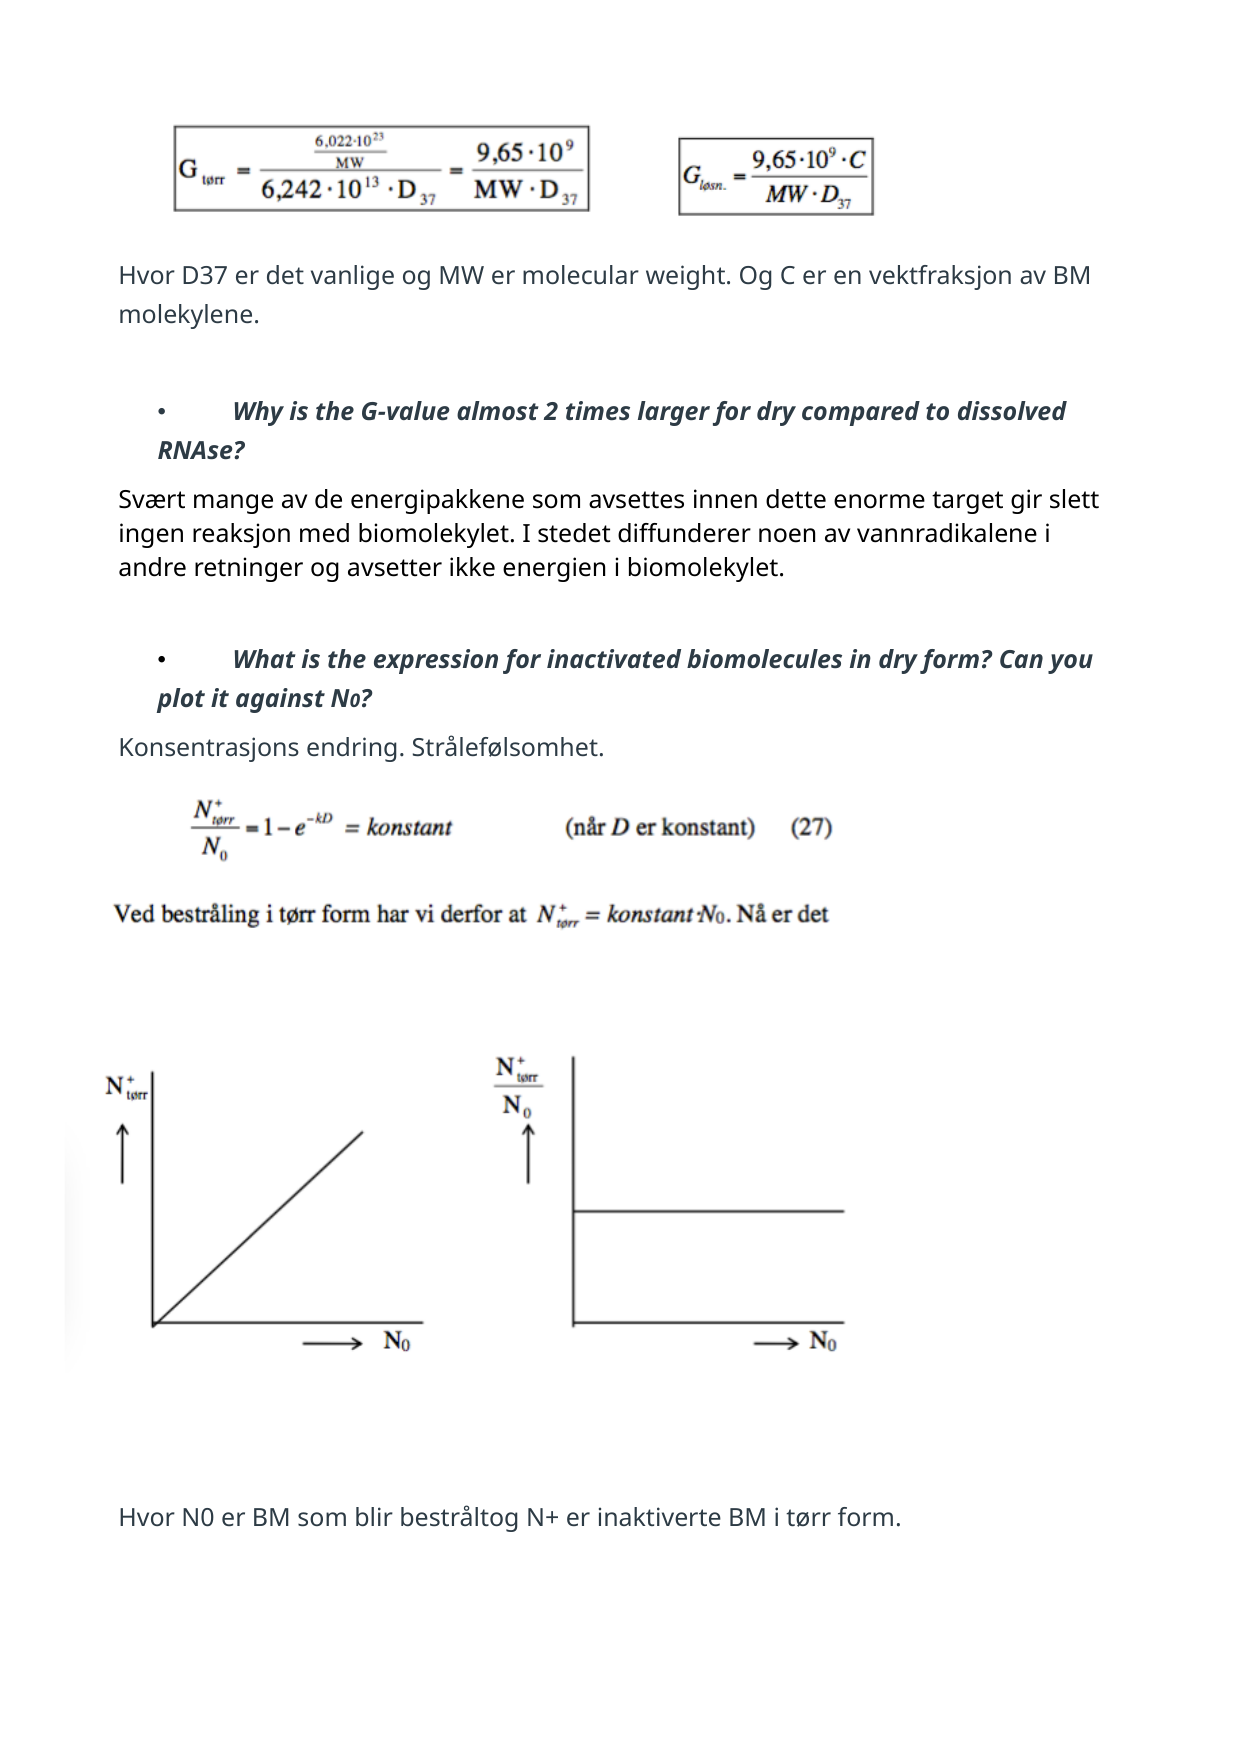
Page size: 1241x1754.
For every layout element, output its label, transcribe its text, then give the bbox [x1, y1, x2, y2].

list Why is the G-value almost 2 times larger for dry compared to dissolved RNAse? [157, 394, 1122, 467]
text Hvor N0 er BM som blir bestråltog N+ er inaktiverte BM i tørr form. [118, 1500, 1122, 1534]
text Svært mange av de energipakkene som avsettes innen dette enorme target gir slett ingen reaksjon med biomolekylet. I stedet diffunderer noen av vannradikalene i andre retninger og avsetter ikke energien i biomolekylet. [118, 482, 1122, 584]
text Hvor D37 er det vanlige og MW er molecular weight. Og C er en vektfraksjon av BM molekylene. [118, 258, 1122, 331]
text Konsentrasjons endring. Strålefølsomhet. [118, 729, 1122, 763]
list What is the expression for inactivated biomolecules in dry form? Can you plot it against N0? [157, 642, 1122, 715]
